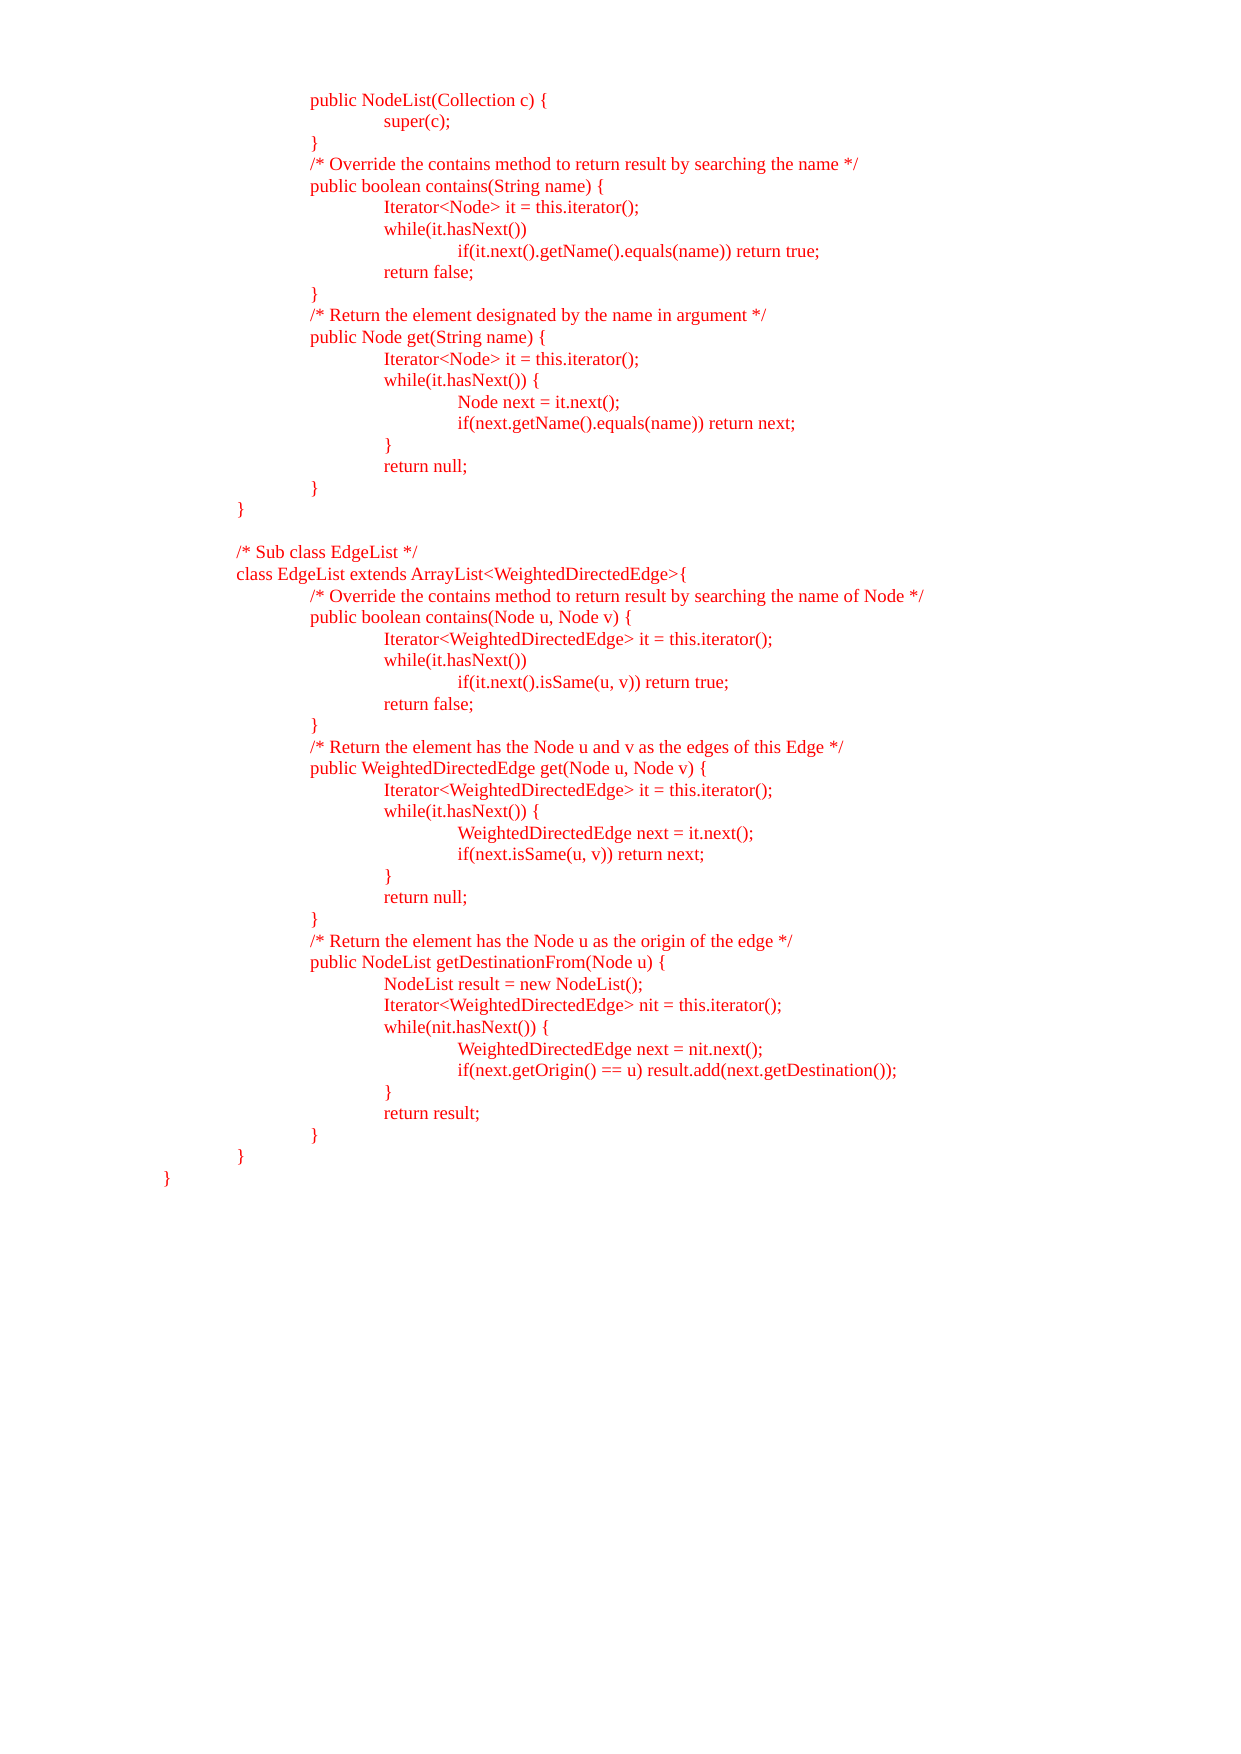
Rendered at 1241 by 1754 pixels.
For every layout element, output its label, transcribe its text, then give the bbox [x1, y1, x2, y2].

text public Node get(String name) { [162, 326, 1151, 347]
text if(it.next().getName().equals(name)) return true; [162, 239, 1151, 261]
text /* Override the contains method to return result by searching the name of Node */ [162, 584, 1151, 606]
text } [162, 865, 1151, 886]
text class EdgeList extends ArrayList<WeightedDirectedEdge>{ [162, 563, 1151, 584]
text /* Return the element has the Node u and v as the edges of this Edge */ [162, 736, 1151, 757]
text public NodeList(Collection c) { [162, 89, 1151, 110]
text /* Return the element designated by the name in argument */ [162, 304, 1151, 326]
text if(next.getOrigin() == u) result.add(next.getDestination()); [162, 1059, 1151, 1081]
text } [162, 434, 1151, 455]
text } [162, 283, 1151, 304]
text Iterator<WeightedDirectedEdge> nit = this.iterator(); [162, 994, 1151, 1016]
text public boolean contains(String name) { [162, 175, 1151, 196]
text /* Return the element has the Node u as the origin of the edge */ [162, 929, 1151, 951]
text } [162, 908, 1151, 929]
text if(next.isSame(u, v)) return next; [162, 843, 1151, 865]
text while(it.hasNext()) { [162, 369, 1151, 391]
text return false; [162, 692, 1151, 714]
text Iterator<Node> it = this.iterator(); [162, 196, 1151, 218]
text Iterator<WeightedDirectedEdge> it = this.iterator(); [162, 628, 1151, 649]
text } [162, 132, 1151, 153]
text WeightedDirectedEdge next = it.next(); [162, 822, 1151, 843]
text if(it.next().isSame(u, v)) return true; [162, 671, 1151, 692]
text public boolean contains(Node u, Node v) { [162, 606, 1151, 628]
text return result; [162, 1102, 1151, 1124]
text } [162, 477, 1151, 498]
text WeightedDirectedEdge next = nit.next(); [162, 1037, 1151, 1059]
text return null; [162, 455, 1151, 477]
text Iterator<Node> it = this.iterator(); [162, 347, 1151, 369]
text Iterator<WeightedDirectedEdge> it = this.iterator(); [162, 779, 1151, 800]
text while(nit.hasNext()) { [162, 1016, 1151, 1037]
text if(next.getName().equals(name)) return next; [162, 412, 1151, 434]
text while(it.hasNext()) [162, 218, 1151, 239]
text } [162, 498, 1151, 520]
text while(it.hasNext()) [162, 649, 1151, 671]
text } [162, 1167, 1151, 1188]
text NodeList result = new NodeList(); [162, 973, 1151, 994]
text Node next = it.next(); [162, 391, 1151, 412]
text } [162, 714, 1151, 736]
text } [162, 1124, 1151, 1145]
text return null; [162, 886, 1151, 908]
text /* Override the contains method to return result by searching the name */ [162, 153, 1151, 175]
text public WeightedDirectedEdge get(Node u, Node v) { [162, 757, 1151, 779]
text } [162, 1081, 1151, 1102]
text } [162, 1145, 1151, 1167]
text super(c); [162, 110, 1151, 132]
text while(it.hasNext()) { [162, 800, 1151, 822]
text return false; [162, 261, 1151, 283]
text public NodeList getDestinationFrom(Node u) { [162, 951, 1151, 973]
text /* Sub class EdgeList */ [162, 541, 1151, 563]
